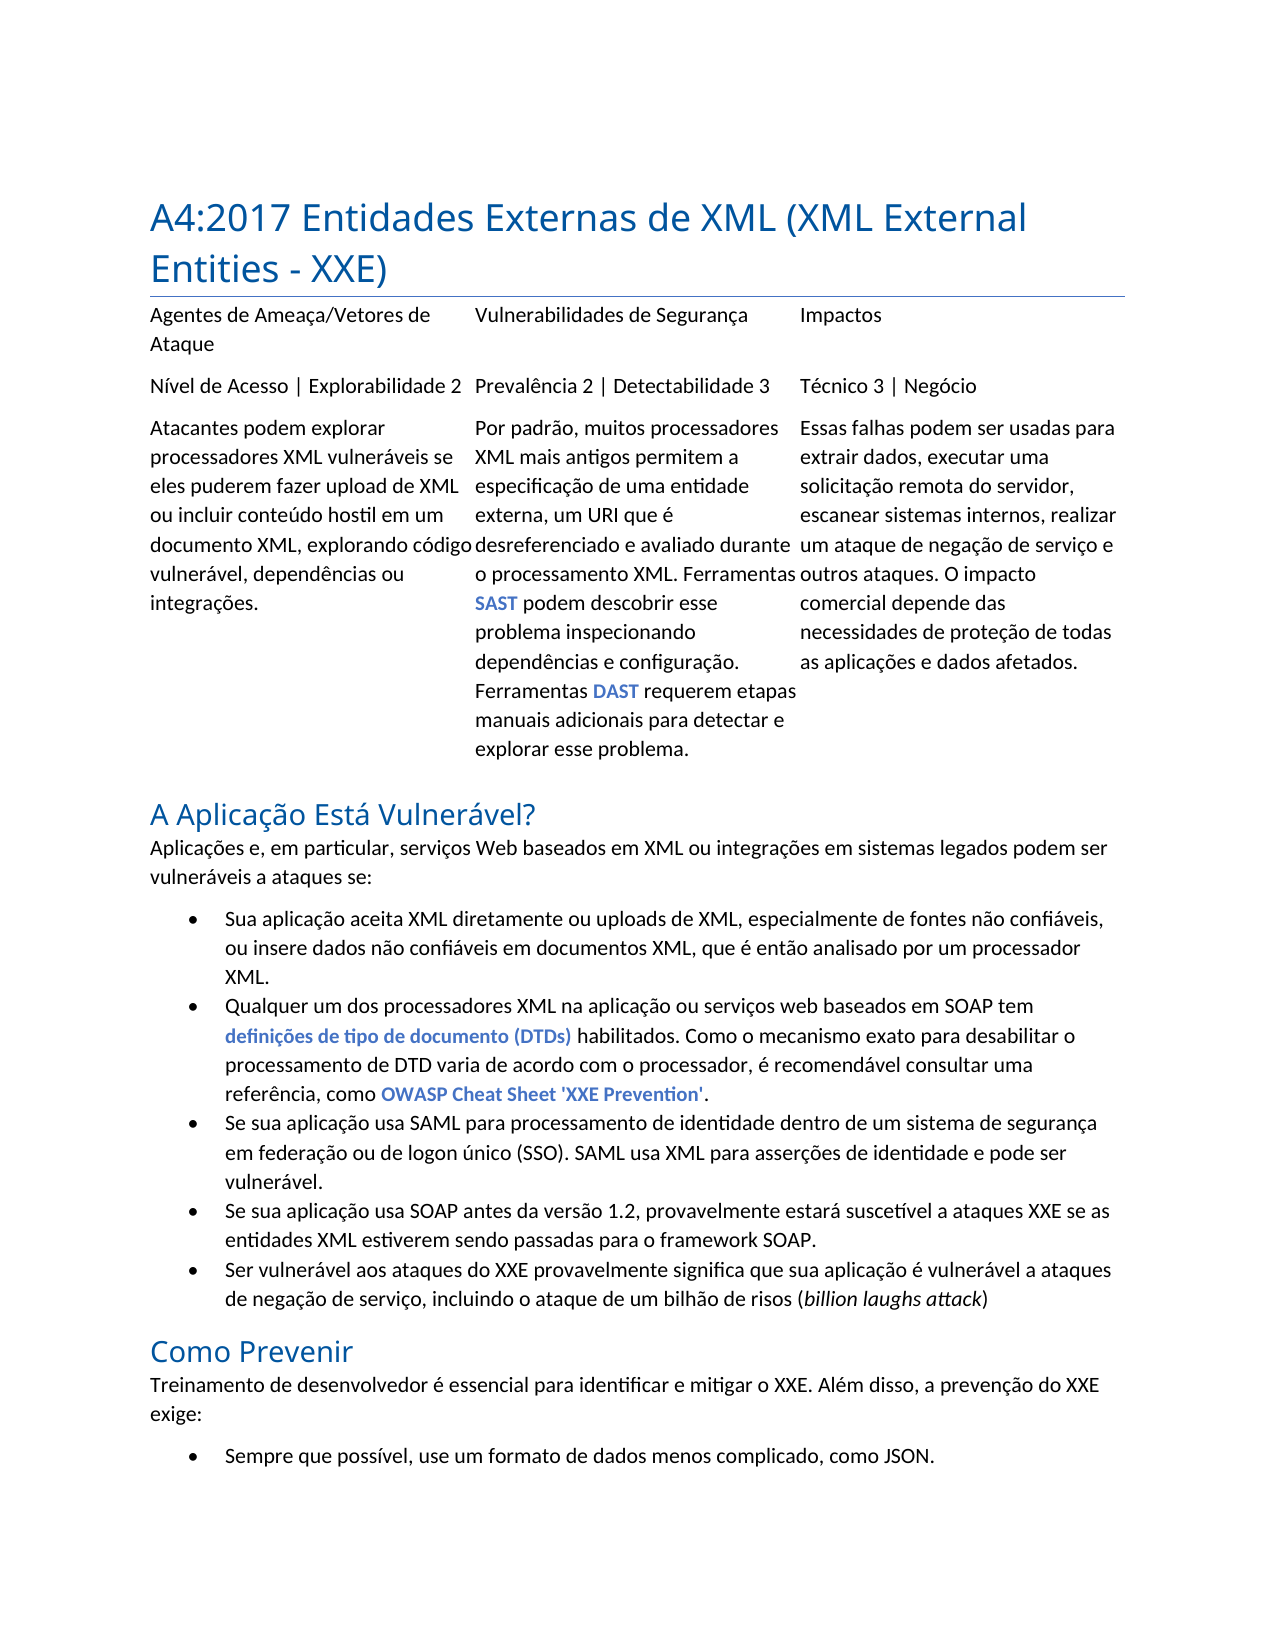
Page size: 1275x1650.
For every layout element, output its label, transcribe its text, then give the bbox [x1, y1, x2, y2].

subtitle Como Prevenir [150, 1331, 1125, 1371]
table_cell Nível de Acesso | Explorabilidade 2 [150, 372, 475, 414]
table_cell Essas falhas podem ser usadas para extrair dados, executar uma solicitação remota do servidor, escanear sistemas internos, realizar um ataque de negação de serviço e outros ataques. O impacto comercial depende das necessidades de proteção de todas as aplicações e dados afetados. [800, 414, 1125, 777]
table_header Vulnerabilidades de Segurança [475, 301, 800, 372]
text Aplicações e, em particular, serviços Web baseados em XML ou integrações em sistemas legados podem ser vulneráveis a ataques se: [150, 834, 1125, 889]
table_header Agentes de Ameaça/Vetores de Ataque [150, 301, 475, 372]
text Treinamento de desenvolvedor é essencial para identificar e mitigar o XXE. Além disso, a prevenção do XXE exige: [150, 1371, 1125, 1427]
list Qualquer um dos processadores XML na aplicação ou serviços web baseados em SOAP tem definições de tipo de documento (DTDs) habilitados. Como o mecanismo exato para desabilitar o processamento de DTD varia de acordo com o processador, é recomendável consultar uma referência, como OWASP Cheat Sheet 'XXE Prevention'. [187, 992, 1125, 1107]
list Sempre que possível, use um formato de dados menos complicado, como JSON. [187, 1442, 1125, 1468]
table_cell Atacantes podem explorar processadores XML vulneráveis se eles puderem fazer upload de XML ou incluir conteúdo hostil em um documento XML, explorando código vulnerável, dependências ou integrações. [150, 414, 475, 777]
table_cell Por padrão, muitos processadores XML mais antigos permitem a especificação de uma entidade externa, um URI que é desreferenciado e avaliado durante o processamento XML. Ferramentas SAST podem descobrir esse problema inspecionando dependências e configuração. Ferramentas DAST requerem etapas manuais adicionais para detectar e explorar esse problema. [475, 414, 800, 777]
table_cell Prevalência 2 | Detectabilidade 3 [475, 372, 800, 414]
table_cell Técnico 3 | Negócio [800, 372, 1125, 414]
list Se sua aplicação usa SOAP antes da versão 1.2, provavelmente estará suscetível a ataques XXE se as entidades XML estiverem sendo passadas para o framework SOAP. [187, 1197, 1125, 1253]
list Sua aplicação aceita XML diretamente ou uploads de XML, especialmente de fontes não confiáveis, ou insere dados não confiáveis em documentos XML, que é então analisado por um processador XML. [187, 905, 1125, 990]
subtitle A4:2017 Entidades Externas de XML (XML External Entities - XXE) [150, 192, 1125, 296]
table_header Impactos [800, 301, 1125, 372]
list Se sua aplicação usa SAML para processamento de identidade dentro de um sistema de segurança em federação ou de logon único (SSO). SAML usa XML para asserções de identidade e pode ser vulnerável. [187, 1109, 1125, 1195]
subtitle A Aplicação Está Vulnerável? [150, 794, 1125, 834]
list Ser vulnerável aos ataques do XXE provavelmente significa que sua aplicação é vulnerável a ataques de negação de serviço, incluindo o ataque de um bilhão de risos (billion laughs attack) [187, 1256, 1125, 1312]
